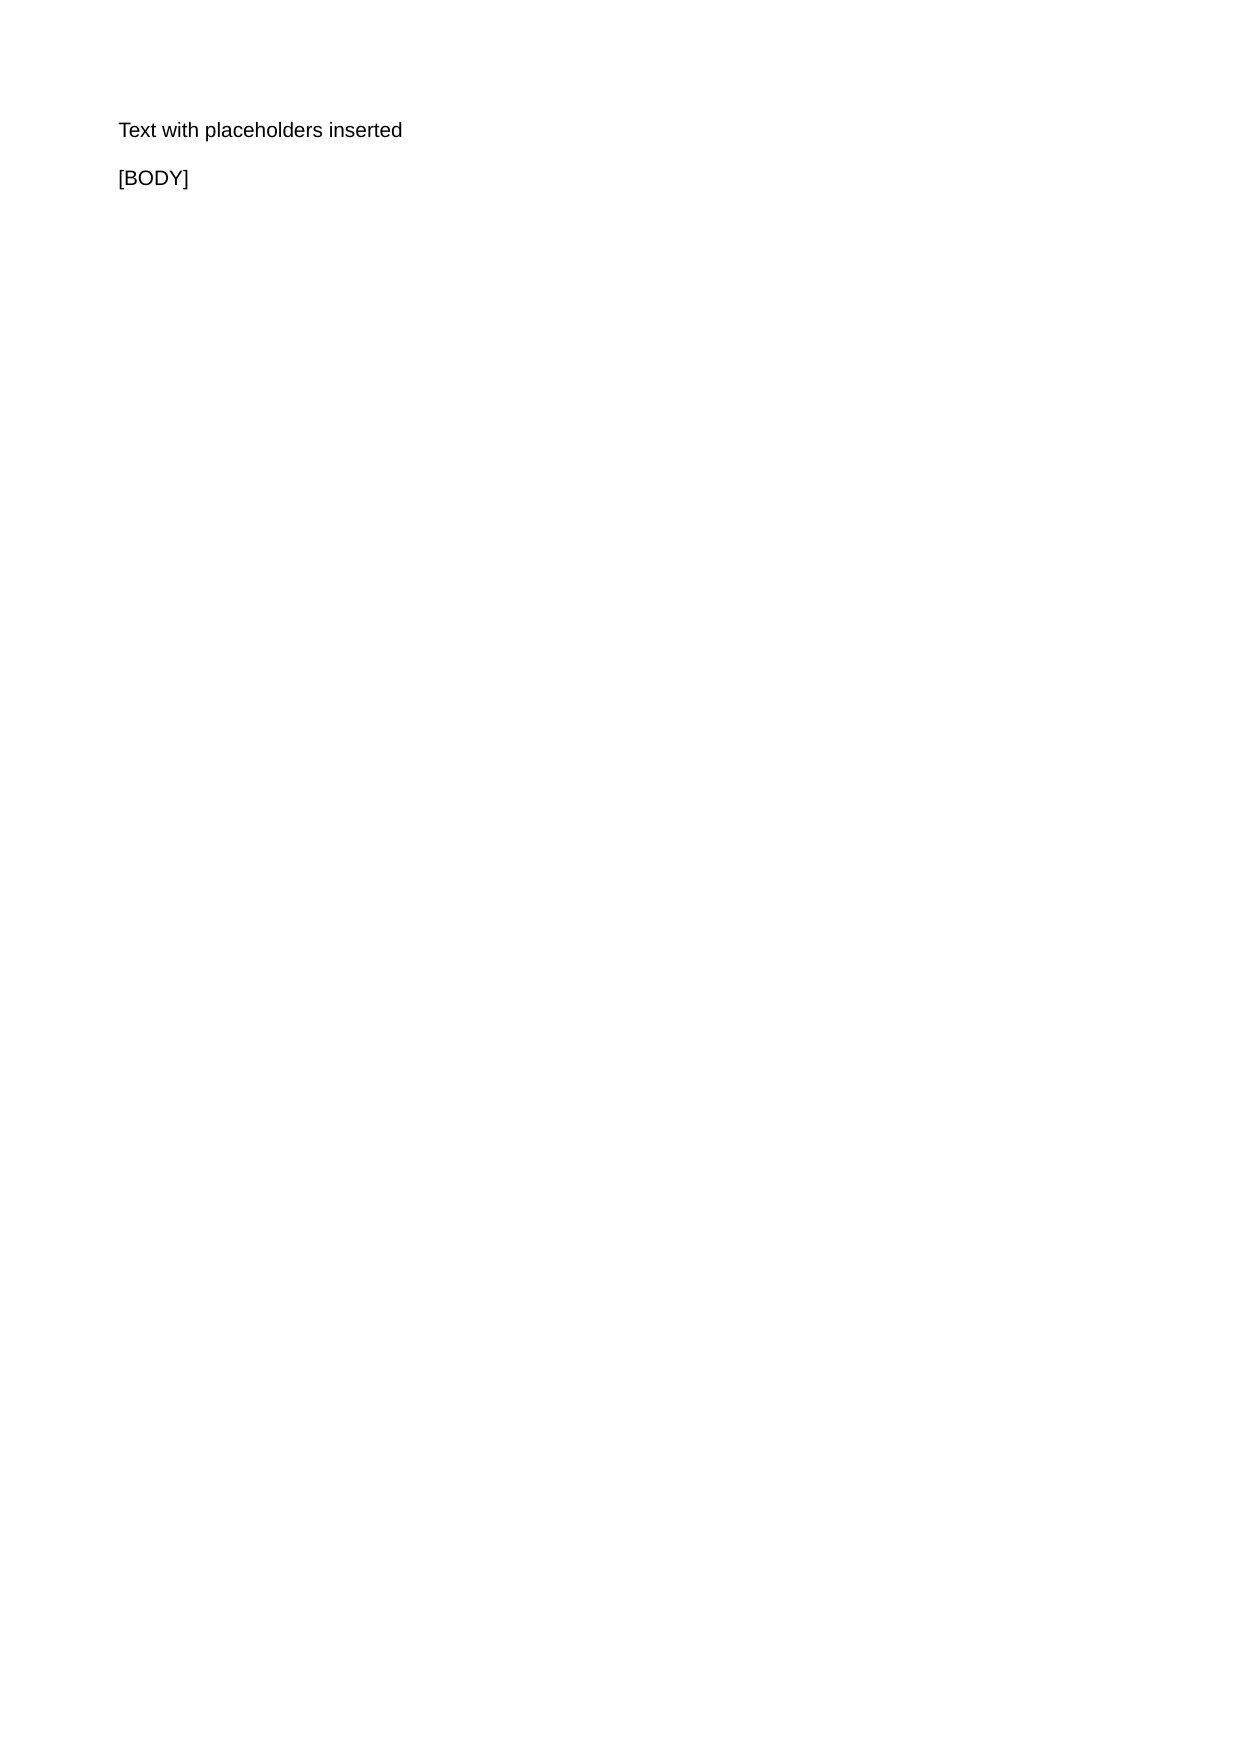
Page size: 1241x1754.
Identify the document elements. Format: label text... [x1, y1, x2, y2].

text Text with placeholders inserted [118, 118, 1122, 142]
text [BODY] [118, 166, 1122, 190]
